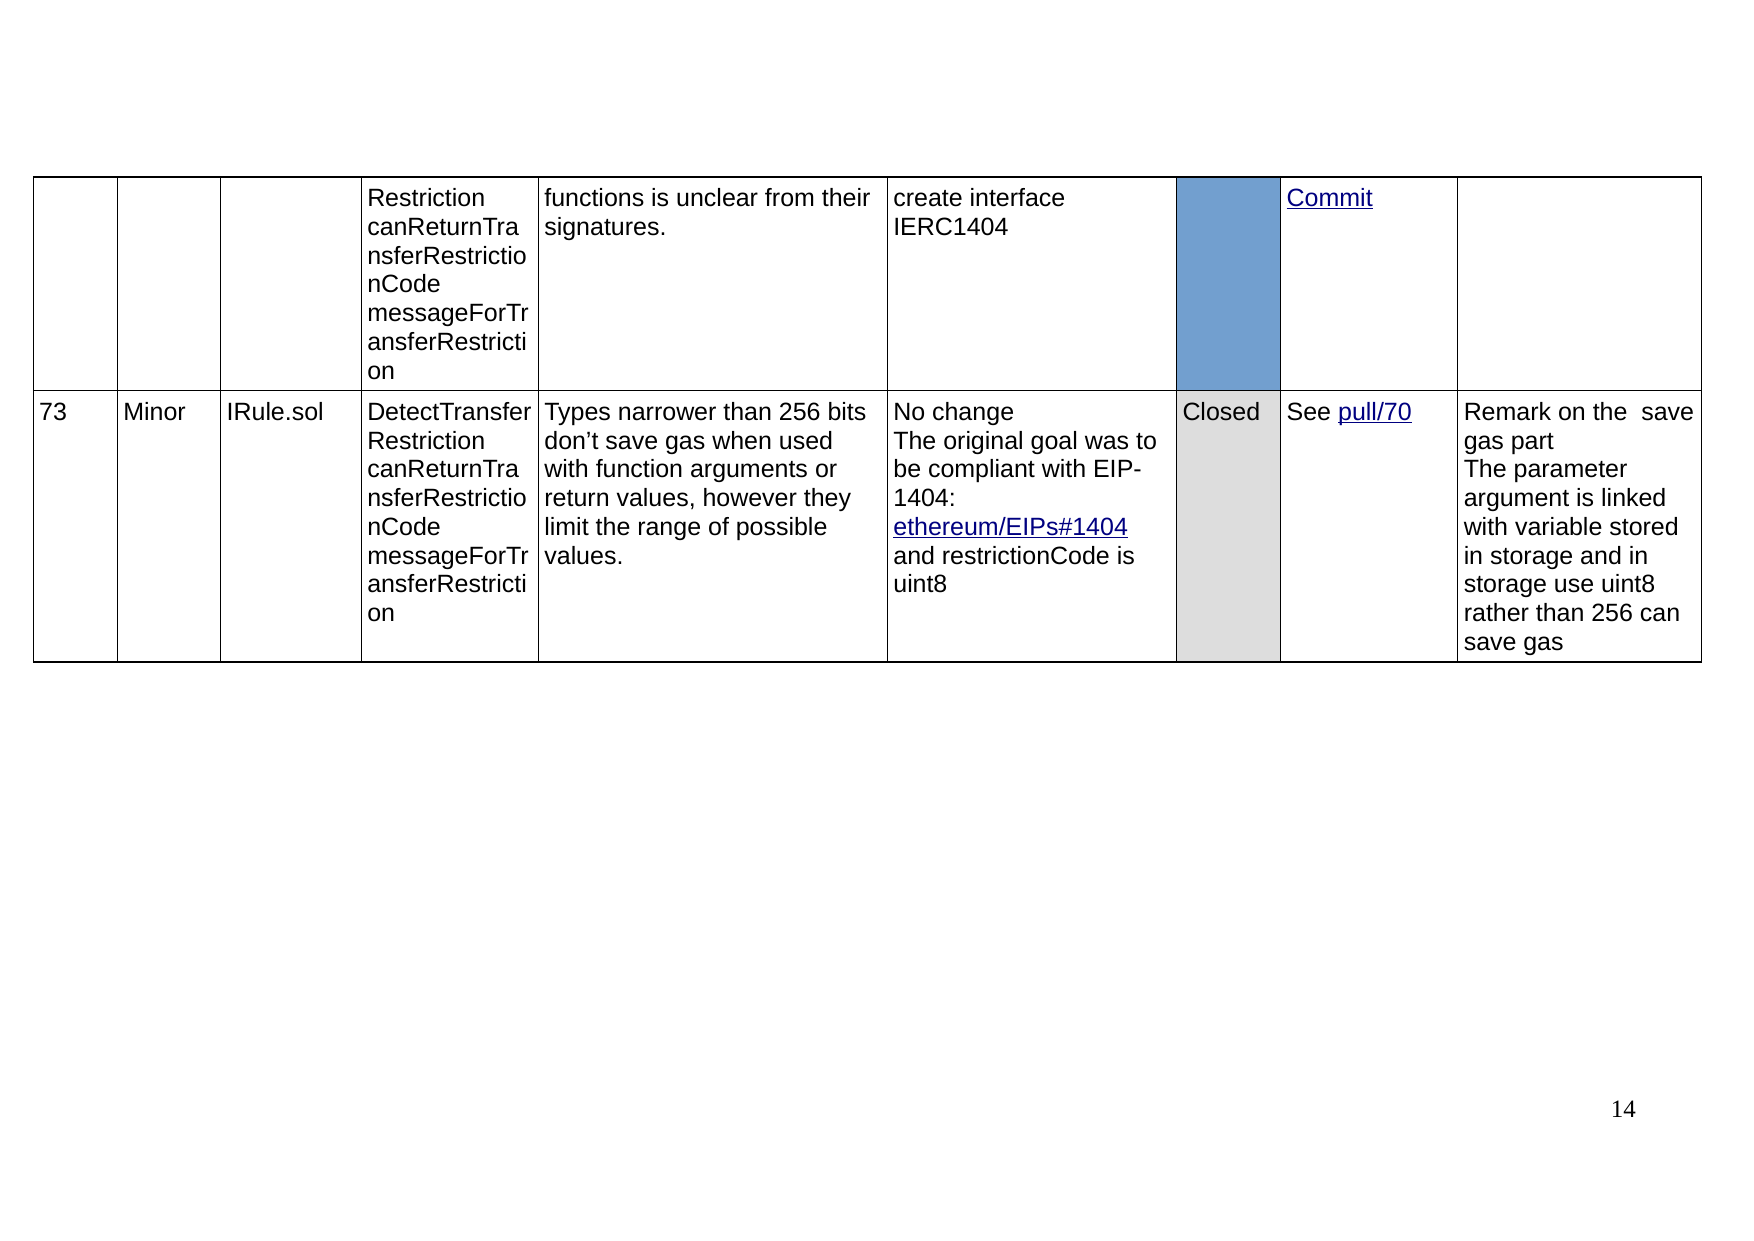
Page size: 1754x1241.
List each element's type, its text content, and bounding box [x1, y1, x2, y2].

table_cell IRule.sol [221, 391, 361, 661]
table_cell See pull/70 [1281, 391, 1457, 661]
table_cell functions is unclear from their signatures. [539, 178, 887, 390]
table_cell [118, 178, 220, 390]
table_cell Closed [1177, 391, 1280, 661]
table_cell DetectTransferRestriction canReturnTransferRestrictionCode messageForTransferRestriction [362, 391, 538, 661]
table_cell Minor [118, 391, 220, 661]
table_cell [1177, 178, 1280, 390]
table_cell Remark on the save gas part The parameter argument is linked with variable stored in storage and in storage use uint8 rather than 256 can save gas [1458, 391, 1701, 661]
table_cell No change The original goal was to be compliant with EIP-1404: ethereum/EIPs#1404 and restrictionCode is uint8 [888, 391, 1176, 661]
table_cell create interface IERC1404 [888, 178, 1176, 390]
table_cell [1458, 178, 1701, 390]
table_cell [221, 178, 361, 390]
table_cell 73 [34, 391, 117, 661]
table_cell Commit [1281, 178, 1457, 390]
table_cell [34, 178, 117, 390]
table_cell Types narrower than 256 bits don’t save gas when used with function arguments or return values, however they limit the range of possible values. [539, 391, 887, 661]
table_cell Restriction canReturnTransferRestrictionCode messageForTransferRestriction [362, 178, 538, 390]
